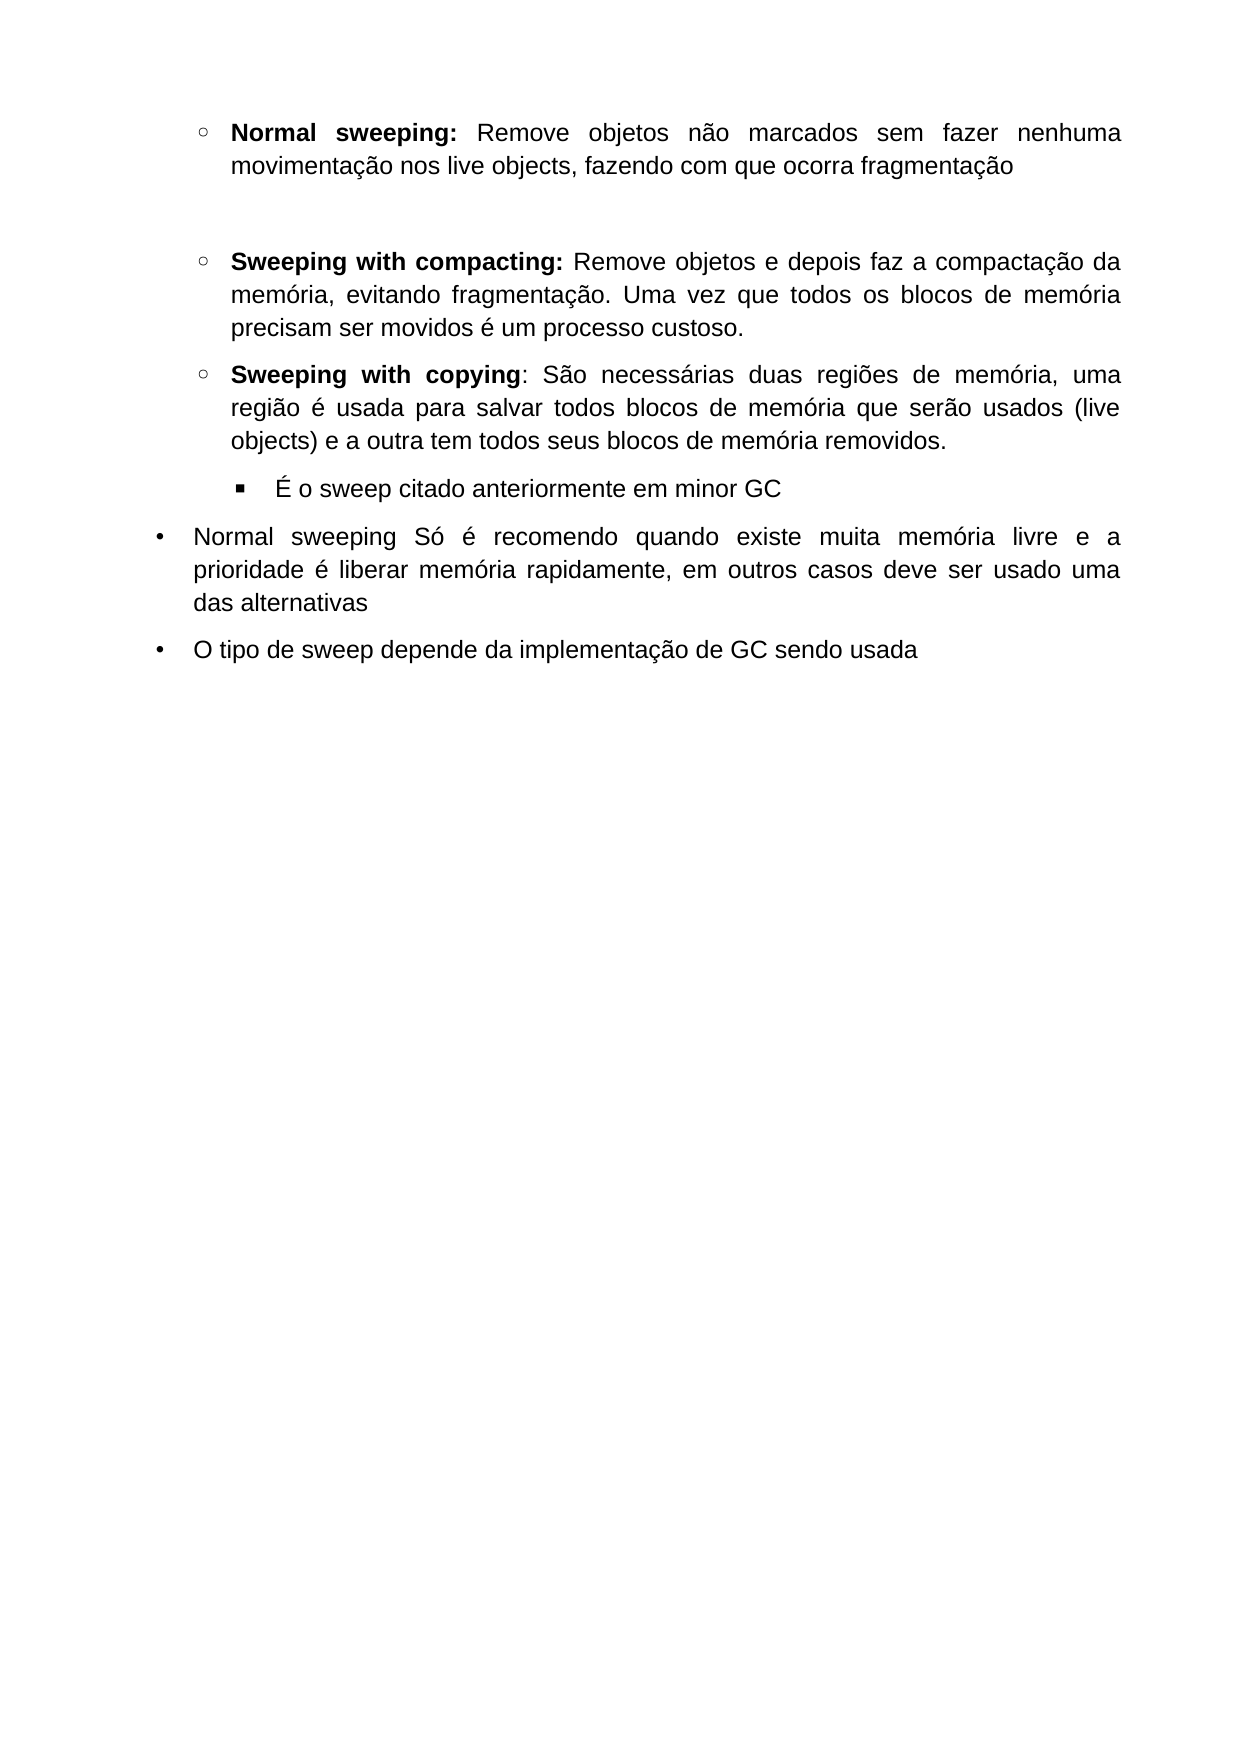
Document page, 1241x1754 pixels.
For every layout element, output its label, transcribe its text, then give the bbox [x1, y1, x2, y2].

list É o sweep citado anteriormente em minor GC [231, 474, 1122, 503]
list Normal sweeping: Remove objetos não marcados sem fazer nenhuma movimentação nos live objects, fazendo com que ocorra fragmentação [193, 118, 1122, 180]
list Sweeping with copying: São necessárias duas regiões de memória, uma região é usada para salvar todos blocos de memória que serão usados (live objects) e a outra tem todos seus blocos de memória removidos. [193, 360, 1122, 455]
list O tipo de sweep depende da implementação de GC sendo usada [156, 635, 1122, 664]
list Sweeping with compacting: Remove objetos e depois faz a compactação da memória, evitando fragmentação. Uma vez que todos os blocos de memória precisam ser movidos é um processo custoso. [193, 246, 1122, 341]
list Normal sweeping Só é recomendo quando existe muita memória livre e a prioridade é liberar memória rapidamente, em outros casos deve ser usado uma das alternativas [156, 522, 1122, 617]
